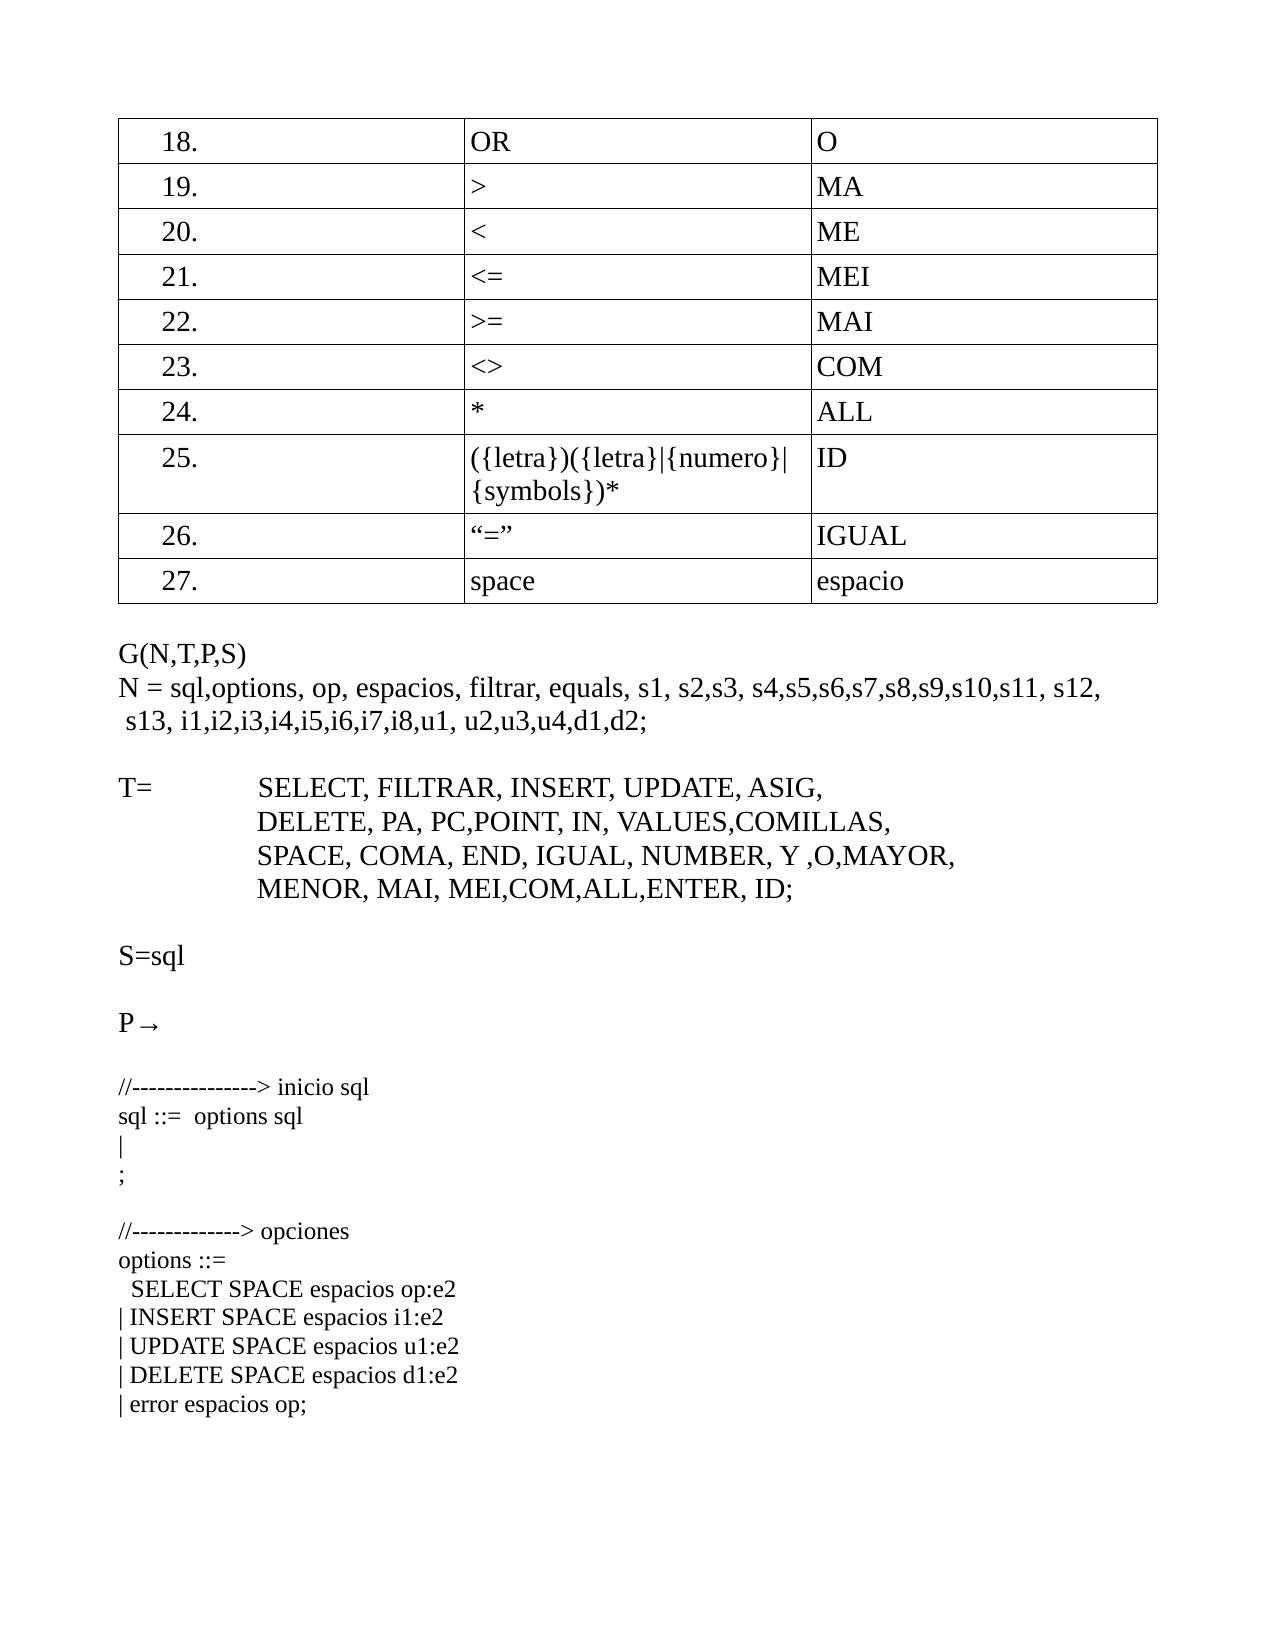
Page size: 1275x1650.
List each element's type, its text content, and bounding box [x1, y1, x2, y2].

table_cell > [465, 164, 811, 208]
table_cell [119, 255, 464, 298]
table_cell MEI [812, 255, 1157, 298]
text S=sql [118, 938, 1157, 972]
table_cell <> [465, 345, 811, 389]
text options ::= [118, 1245, 1157, 1274]
text P→ [118, 1005, 1157, 1039]
table_cell IGUAL [812, 514, 1157, 558]
text SPACE, COMA, END, IGUAL, NUMBER, Y ,O,MAYOR, [118, 838, 1157, 871]
table_cell OR [465, 119, 811, 163]
table_cell [119, 164, 464, 208]
table_cell “=” [465, 514, 811, 558]
table_cell ID [812, 435, 1157, 512]
text N = sql,options, op, espacios, filtrar, equals, s1, s2,s3, s4,s5,s6,s7,s8,s9,s10,s11, s12, [118, 670, 1157, 703]
table_cell ({letra})({letra}|{numero}|{symbols})* [465, 435, 811, 512]
table_cell COM [812, 345, 1157, 389]
table_cell MA [812, 164, 1157, 208]
text | INSERT SPACE espacios i1:e2 [118, 1302, 1157, 1331]
table_cell O [812, 119, 1157, 163]
text s13, i1,i2,i3,i4,i5,i6,i7,i8,u1, u2,u3,u4,d1,d2; [118, 703, 1157, 737]
table_cell [119, 119, 464, 163]
table_cell [119, 300, 464, 344]
text | [118, 1130, 1157, 1159]
table_cell [119, 514, 464, 558]
text DELETE, PA, PC,POINT, IN, VALUES,COMILLAS, [118, 804, 1157, 838]
text MENOR, MAI, MEI,COM,ALL,ENTER, ID; [118, 871, 1157, 905]
table_cell * [465, 390, 811, 434]
text sql ::= options sql [118, 1101, 1157, 1130]
table_cell space [465, 559, 811, 603]
table_cell < [465, 209, 811, 253]
text | UPDATE SPACE espacios u1:e2 [118, 1331, 1157, 1360]
table_cell [119, 390, 464, 434]
table_cell ME [812, 209, 1157, 253]
text SELECT SPACE espacios op:e2 [118, 1274, 1157, 1302]
text //-------------> opciones [118, 1216, 1157, 1245]
text T= SELECT, FILTRAR, INSERT, UPDATE, ASIG, [118, 771, 1157, 804]
text //---------------> inicio sql [118, 1072, 1157, 1101]
table_cell [119, 435, 464, 512]
table_cell >= [465, 300, 811, 344]
text | error espacios op; [118, 1389, 1157, 1417]
table_cell <= [465, 255, 811, 298]
table_cell [119, 345, 464, 389]
table_cell ALL [812, 390, 1157, 434]
table_cell [119, 559, 464, 603]
text G(N,T,P,S) [118, 636, 1157, 670]
table_cell [119, 209, 464, 253]
table_cell espacio [812, 559, 1157, 603]
text ; [118, 1159, 1157, 1187]
table_cell MAI [812, 300, 1157, 344]
text | DELETE SPACE espacios d1:e2 [118, 1360, 1157, 1389]
